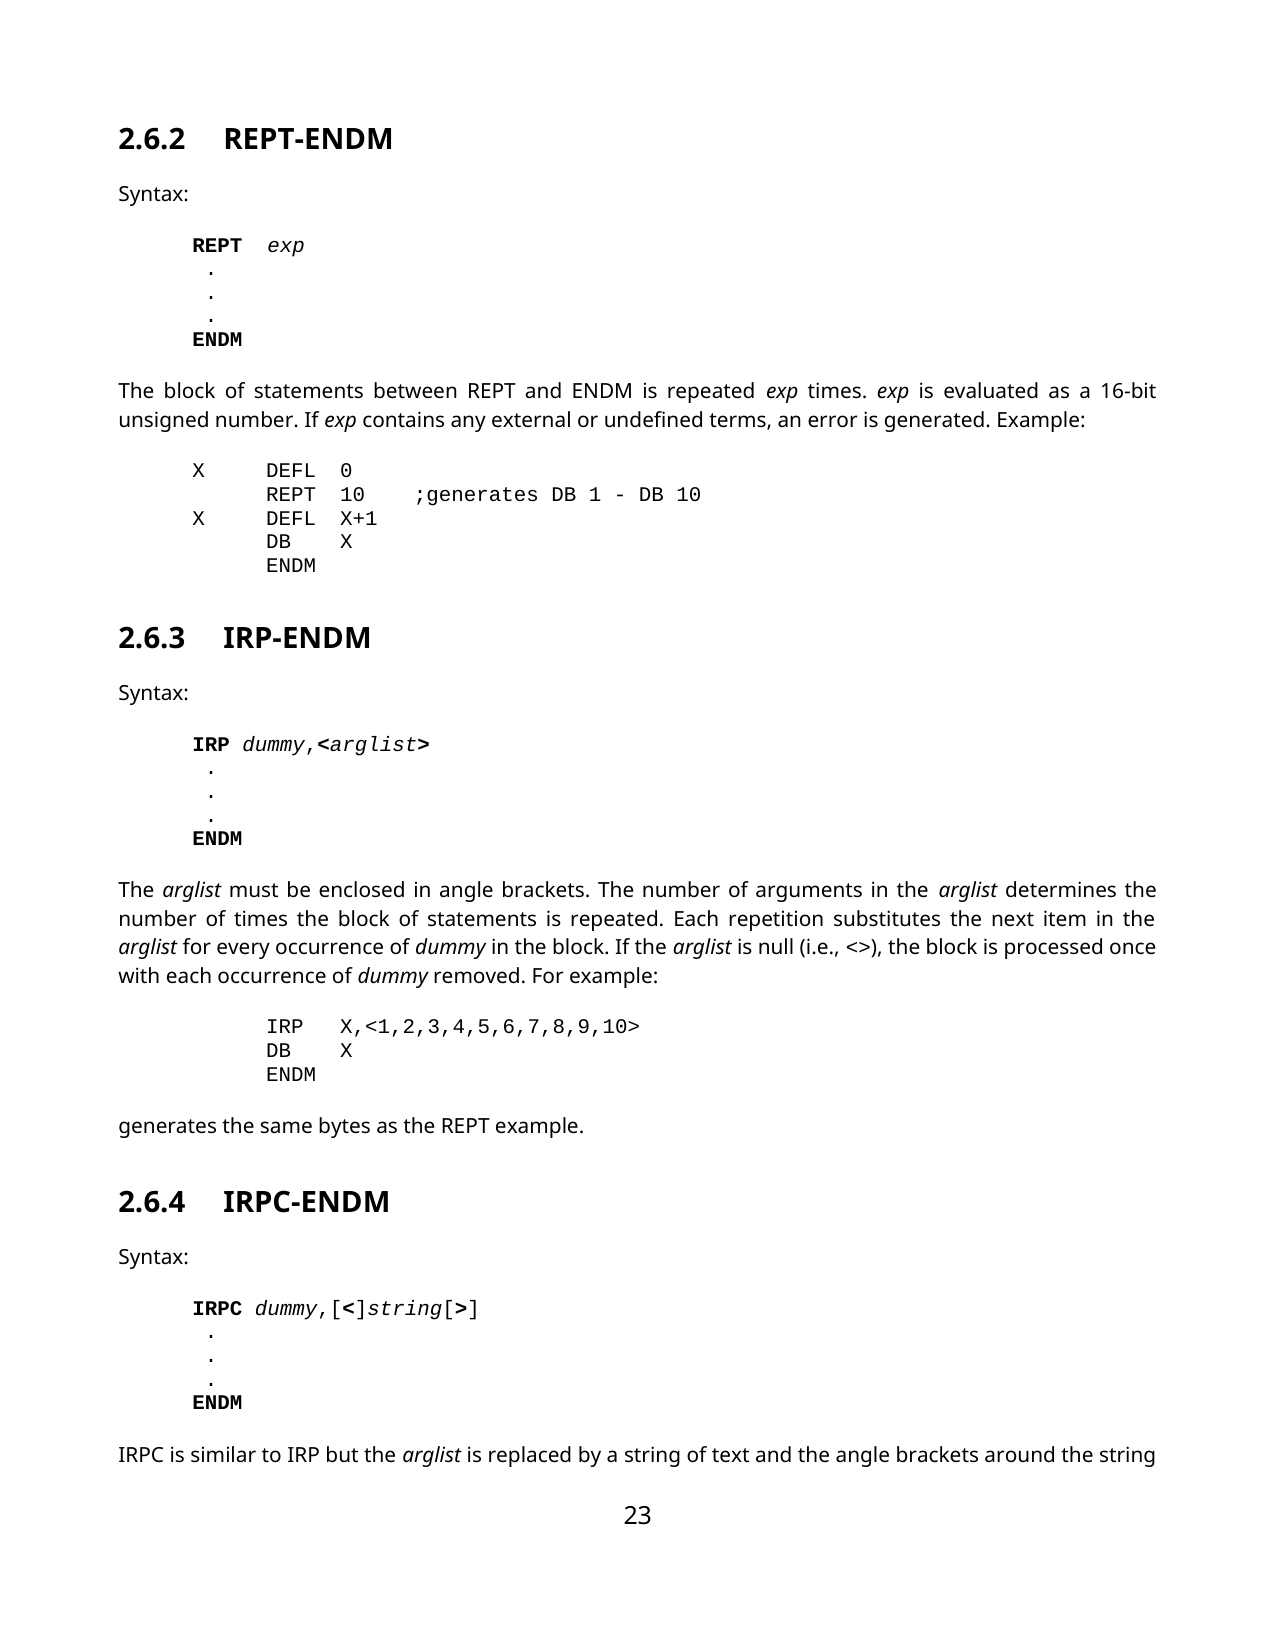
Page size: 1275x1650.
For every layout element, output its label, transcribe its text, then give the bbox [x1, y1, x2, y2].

text . [118, 282, 1157, 306]
text Syntax: [118, 179, 1157, 208]
text . [118, 757, 1157, 781]
text The block of statements between REPT and ENDM is repeated exp times. exp is evaluated as a 16-bit unsigned number. If exp contains any external or undefined terms, an error is generated. Example: [118, 376, 1157, 433]
text ENDM [118, 1392, 1157, 1416]
text . [118, 804, 1157, 828]
text . [118, 1369, 1157, 1392]
text . [118, 1345, 1157, 1369]
subtitle IRPC-ENDM [118, 1181, 1157, 1221]
subtitle REPT-ENDM [118, 118, 1157, 158]
text ENDM [118, 329, 1157, 353]
text . [118, 258, 1157, 282]
text REPT 10 ;generates DB 1 - DB 10 [118, 484, 1157, 508]
text generates the same bytes as the REPT example. [118, 1111, 1157, 1139]
text The arglist must be enclosed in angle brackets. The number of arguments in the arglist determines the number of times the block of statements is repeated. Each repetition substitutes the next item in the arglist for every occurrence of dummy in the block. If the arglist is null (i.e., <>), the block is processed once with each occurrence of dummy removed. For example: [118, 876, 1157, 989]
text DB X [118, 531, 1157, 555]
text IRP X,<1,2,3,4,5,6,7,8,9,10> [118, 1016, 1157, 1040]
text . [118, 1321, 1157, 1345]
text . [118, 781, 1157, 804]
text Syntax: [118, 678, 1157, 707]
text X DEFL X+1 [118, 508, 1157, 531]
text ENDM [118, 828, 1157, 852]
text . [118, 306, 1157, 329]
text REPT exp [118, 234, 1157, 258]
text Syntax: [118, 1242, 1157, 1271]
text IRPC dummy,[<]string[>] [118, 1298, 1157, 1321]
text DB X [118, 1040, 1157, 1064]
text X DEFL 0 [118, 460, 1157, 484]
subtitle IRP-ENDM [118, 617, 1157, 657]
text ENDM [118, 1064, 1157, 1087]
text IRPC is similar to IRP but the arglist is replaced by a string of text and the angle brackets around the string [118, 1440, 1157, 1468]
text ENDM [118, 555, 1157, 578]
text IRP dummy,<arglist> [118, 734, 1157, 757]
